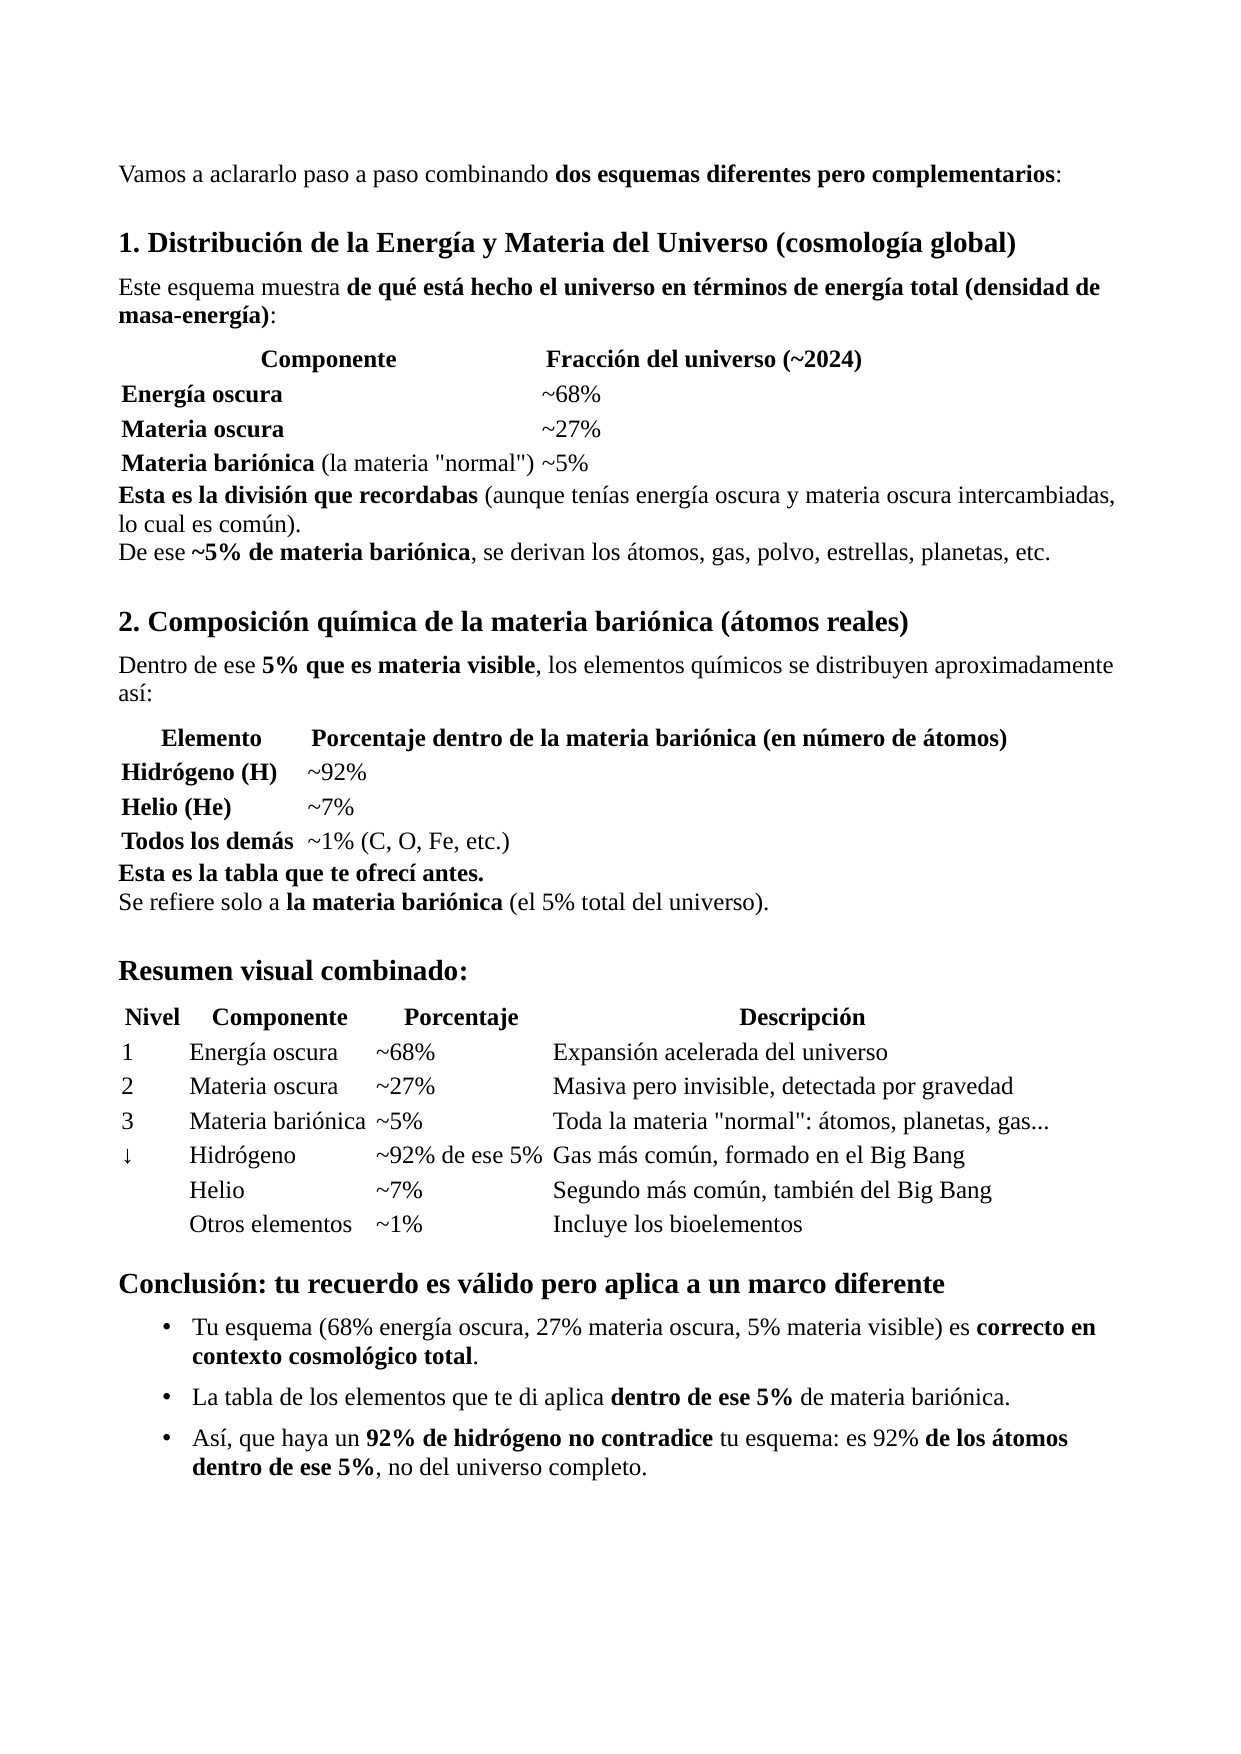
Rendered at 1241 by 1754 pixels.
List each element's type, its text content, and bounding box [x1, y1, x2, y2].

text Esta es la tabla que te ofrecí antes. Se refiere solo a la materia bariónica (el 5% total del universo). [118, 858, 1122, 916]
table_cell Masiva pero invisible, detectada por gravedad [550, 1068, 1055, 1103]
text Vamos a aclararlo paso a paso combinando dos esquemas diferentes pero complementarios: [118, 159, 1122, 188]
table_cell ~7% [373, 1172, 550, 1207]
table_cell ↓ [118, 1138, 186, 1172]
table_cell ~68% [539, 376, 869, 411]
table_cell Incluye los bioelementos [550, 1207, 1055, 1241]
table_header Descripción [550, 999, 1055, 1034]
table_cell Materia bariónica [186, 1103, 373, 1137]
table_cell Hidrógeno [186, 1138, 373, 1172]
table_header Fracción del universo (~2024) [539, 342, 869, 376]
table_cell Toda la materia "normal": átomos, planetas, gas... [550, 1103, 1055, 1137]
table_header Nivel [118, 999, 186, 1034]
table_cell Gas más común, formado en el Big Bang [550, 1138, 1055, 1172]
table_cell ~27% [539, 411, 869, 445]
text Esta es la división que recordabas (aunque tenías energía oscura y materia oscura intercambiadas, lo cual es común). De ese ~5% de materia bariónica, se derivan los átomos, gas, polvo, estrellas, planetas, etc. [118, 480, 1122, 566]
table_cell Otros elementos [186, 1207, 373, 1241]
table_cell 2 [118, 1068, 186, 1103]
table_cell Materia oscura [118, 411, 539, 445]
table_cell 3 [118, 1103, 186, 1137]
text Dentro de ese 5% que es materia visible, los elementos químicos se distribuyen aproximadamente así: [118, 650, 1122, 707]
table_cell Segundo más común, también del Big Bang [550, 1172, 1055, 1207]
table_cell Energía oscura [118, 376, 539, 411]
table_cell Helio [186, 1172, 373, 1207]
table_cell ~5% [373, 1103, 550, 1137]
table_cell Helio (He) [118, 789, 304, 823]
table_header Porcentaje dentro de la materia bariónica (en número de átomos) [305, 720, 1014, 754]
table_cell Materia bariónica (la materia "normal") [118, 445, 539, 480]
table_cell Expansión acelerada del universo [550, 1034, 1055, 1068]
list Tu esquema (68% energía oscura, 27% materia oscura, 5% materia visible) es correcto en contexto cosmológico total. [162, 1312, 1122, 1370]
table_header Componente [186, 999, 373, 1034]
table_cell ~92% de ese 5% [373, 1138, 550, 1172]
text Este esquema muestra de qué está hecho el universo en términos de energía total (densidad de masa-energía): [118, 272, 1122, 329]
table_cell ~27% [373, 1068, 550, 1103]
table_cell 1 [118, 1034, 186, 1068]
table_cell Hidrógeno (H) [118, 754, 304, 789]
table_cell ~92% [305, 754, 1014, 789]
table_cell [118, 1207, 186, 1241]
table_cell Energía oscura [186, 1034, 373, 1068]
subtitle 1. Distribución de la Energía y Materia del Universo (cosmología global) [118, 226, 1122, 259]
subtitle Conclusión: tu recuerdo es válido pero aplica a un marco diferente [118, 1266, 1122, 1300]
list Así, que haya un 92% de hidrógeno no contradice tu esquema: es 92% de los átomos dentro de ese 5%, no del universo completo. [162, 1423, 1122, 1481]
table_cell ~68% [373, 1034, 550, 1068]
table_header Elemento [118, 720, 304, 754]
table_cell Materia oscura [186, 1068, 373, 1103]
list La tabla de los elementos que te di aplica dentro de ese 5% de materia bariónica. [162, 1382, 1122, 1411]
table_cell ~5% [539, 445, 869, 480]
subtitle Resumen visual combinado: [118, 953, 1122, 987]
table_header Porcentaje [373, 999, 550, 1034]
table_cell ~1% (C, O, Fe, etc.) [305, 824, 1014, 858]
table_cell ~1% [373, 1207, 550, 1241]
table_cell [118, 1172, 186, 1207]
table_cell Todos los demás [118, 824, 304, 858]
subtitle 2. Composición química de la materia bariónica (átomos reales) [118, 604, 1122, 637]
table_header Componente [118, 342, 539, 376]
table_cell ~7% [305, 789, 1014, 823]
